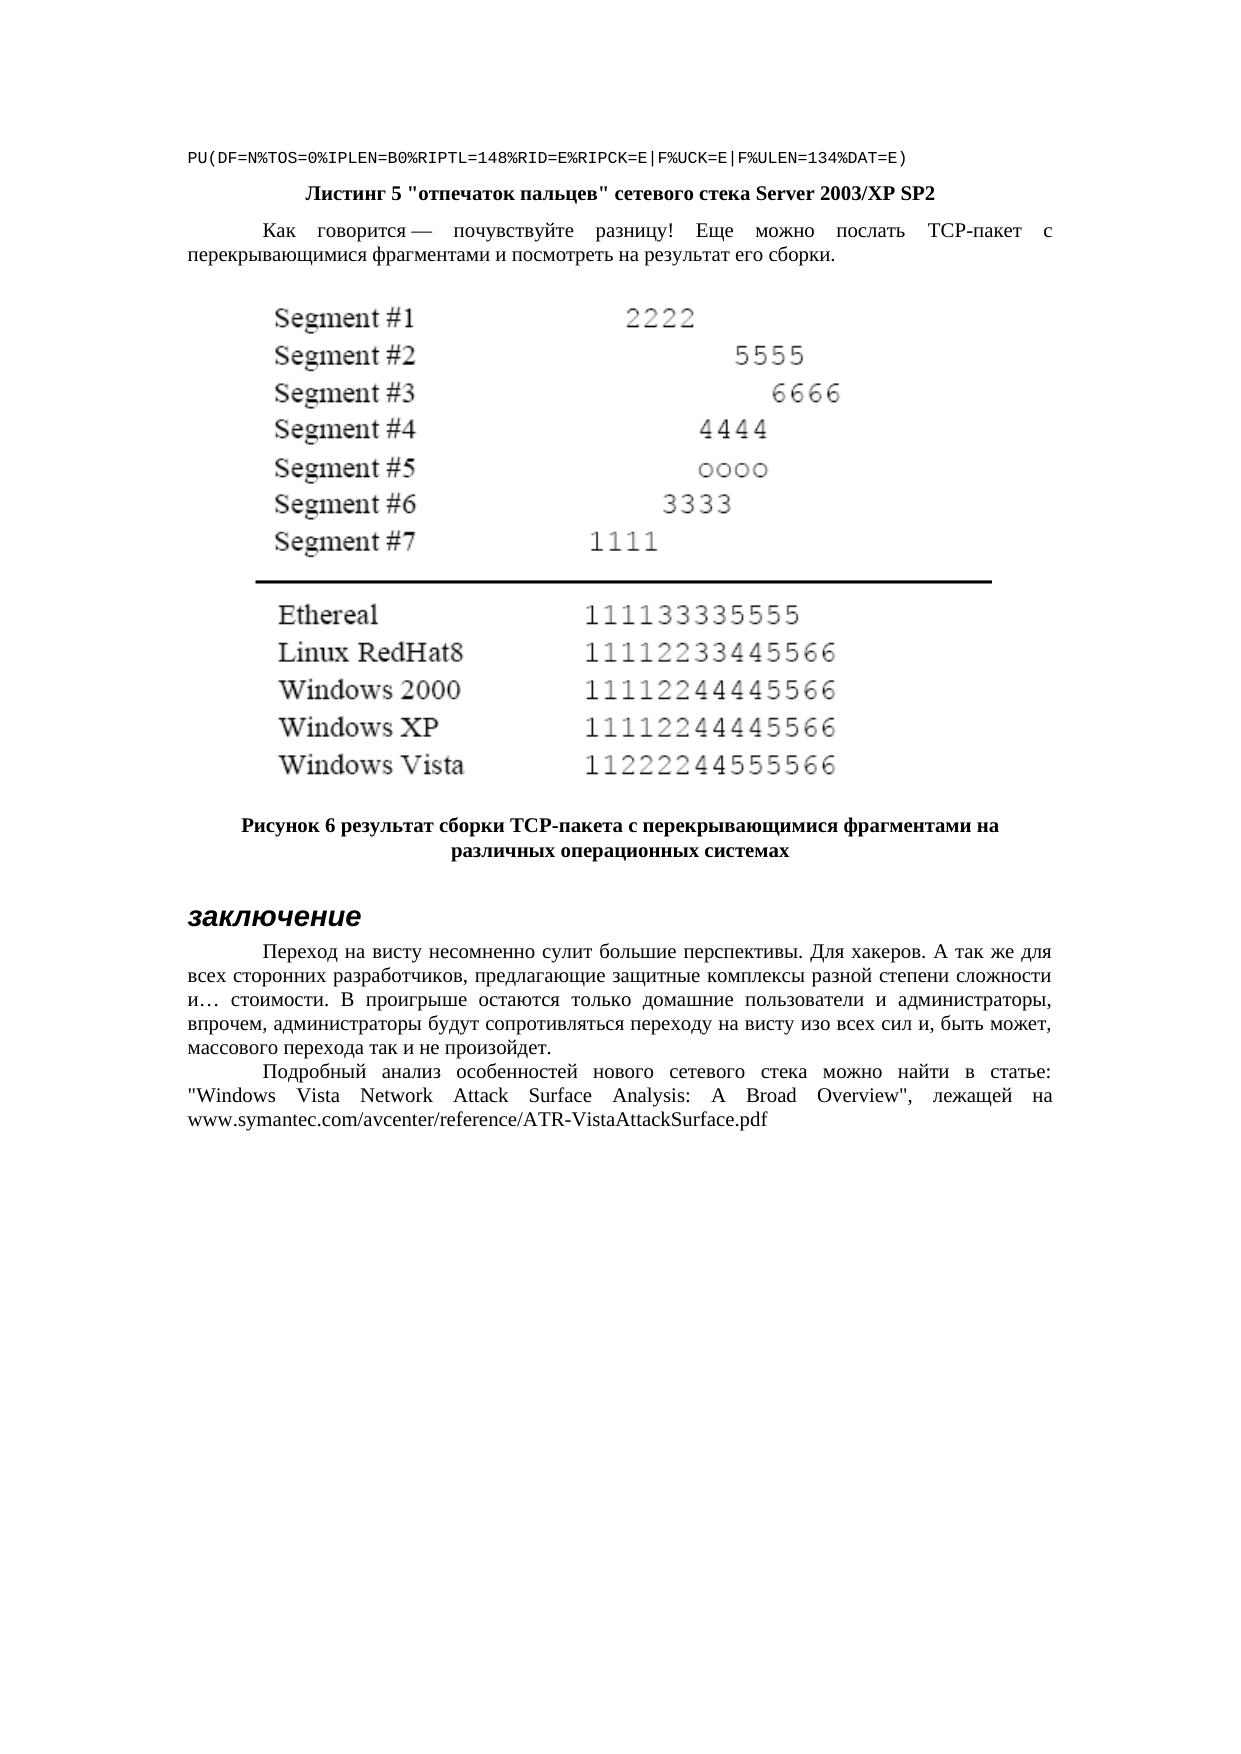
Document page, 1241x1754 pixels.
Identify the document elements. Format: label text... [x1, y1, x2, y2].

text PU(DF=N%TOS=0%IPLEN=B0%RIPTL=148%RID=E%RIPCK=E|F%UCK=E|F%ULEN=134%DAT=E) [187, 150, 1053, 169]
text Подробный анализ особенностей нового сетевого стека можно найти в статье: "Windows Vista Network Attack Surface Analysis: A Broad Overview", лежащей на www.symantec.com/avcenter/reference/ATR-VistaAttackSurface.pdf [187, 1059, 1053, 1131]
text Переход на висту несомненно сулит большие перспективы. Для хакеров. А так же для всех сторонних разработчиков, предлагающие защитные комплексы разной степени сложности и… стоимости. В проигрыше остаются только домашние пользователи и администраторы, впрочем, администраторы будут сопротивляться переходу на висту изо всех сил и, быть может, массового перехода так и не произойдет. [187, 939, 1053, 1059]
text Рисунок 6 результат сборки TCP-пакета с перекрывающимися фрагментами на различных операционных системах [187, 813, 1053, 862]
subtitle заключение [187, 899, 1053, 933]
text Как говорится — почувствуйте разницу! Еще можно послать TCP-пакет с перекрывающимися фрагментами и посмотреть на результат его сборки. [187, 218, 1053, 266]
picture [248, 290, 992, 801]
text Листинг 5 "отпечаток пальцев" сетевого стека Server 2003/XP SP2 [187, 181, 1053, 205]
